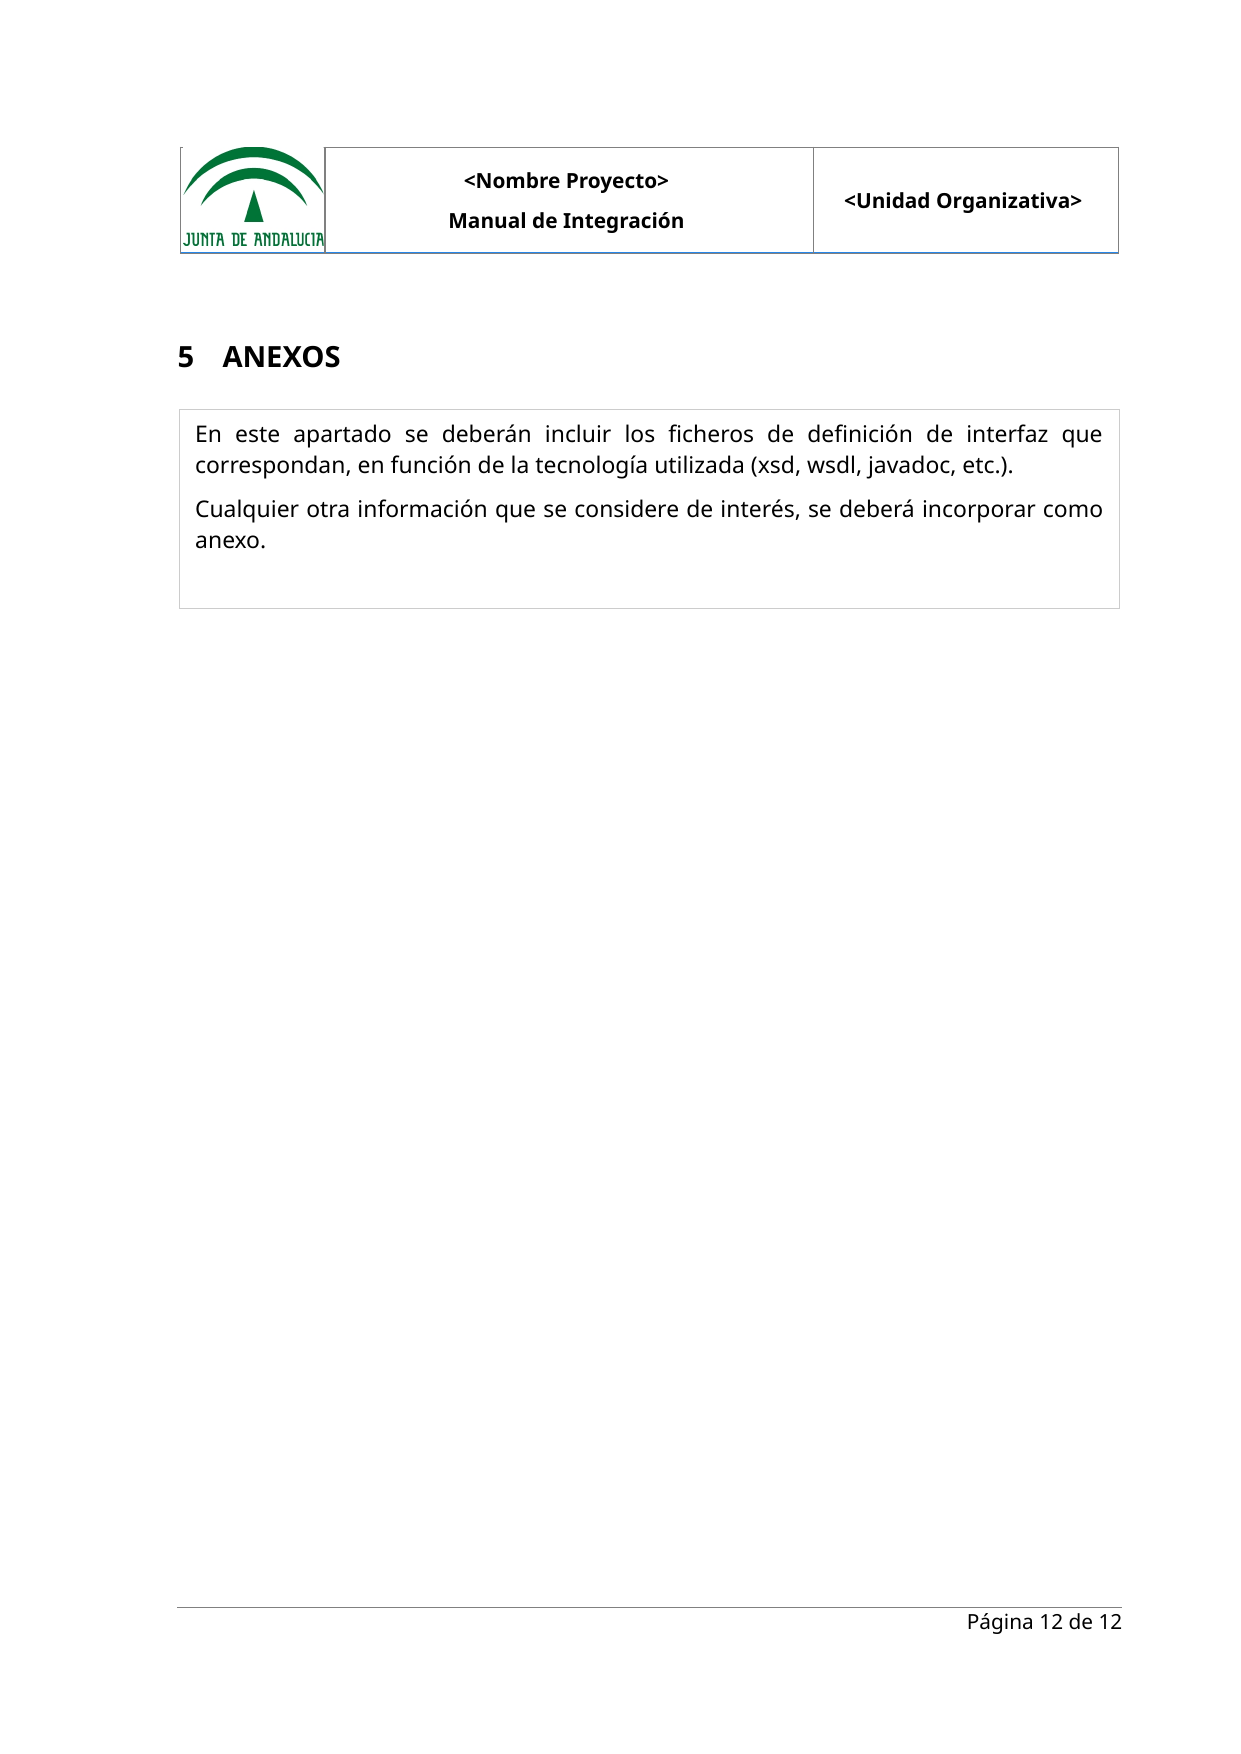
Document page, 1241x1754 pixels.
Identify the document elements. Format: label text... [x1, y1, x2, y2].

subtitle ANEXOS [177, 336, 1122, 376]
picture [183, 147, 324, 246]
text Cualquier otra información que se considere de interés, se deberá incorporar como anexo. [195, 493, 1104, 556]
text En este apartado se deberán incluir los ficheros de definición de interfaz que correspondan, en función de la tecnología utilizada (xsd, wsdl, javadoc, etc.). [195, 418, 1104, 481]
